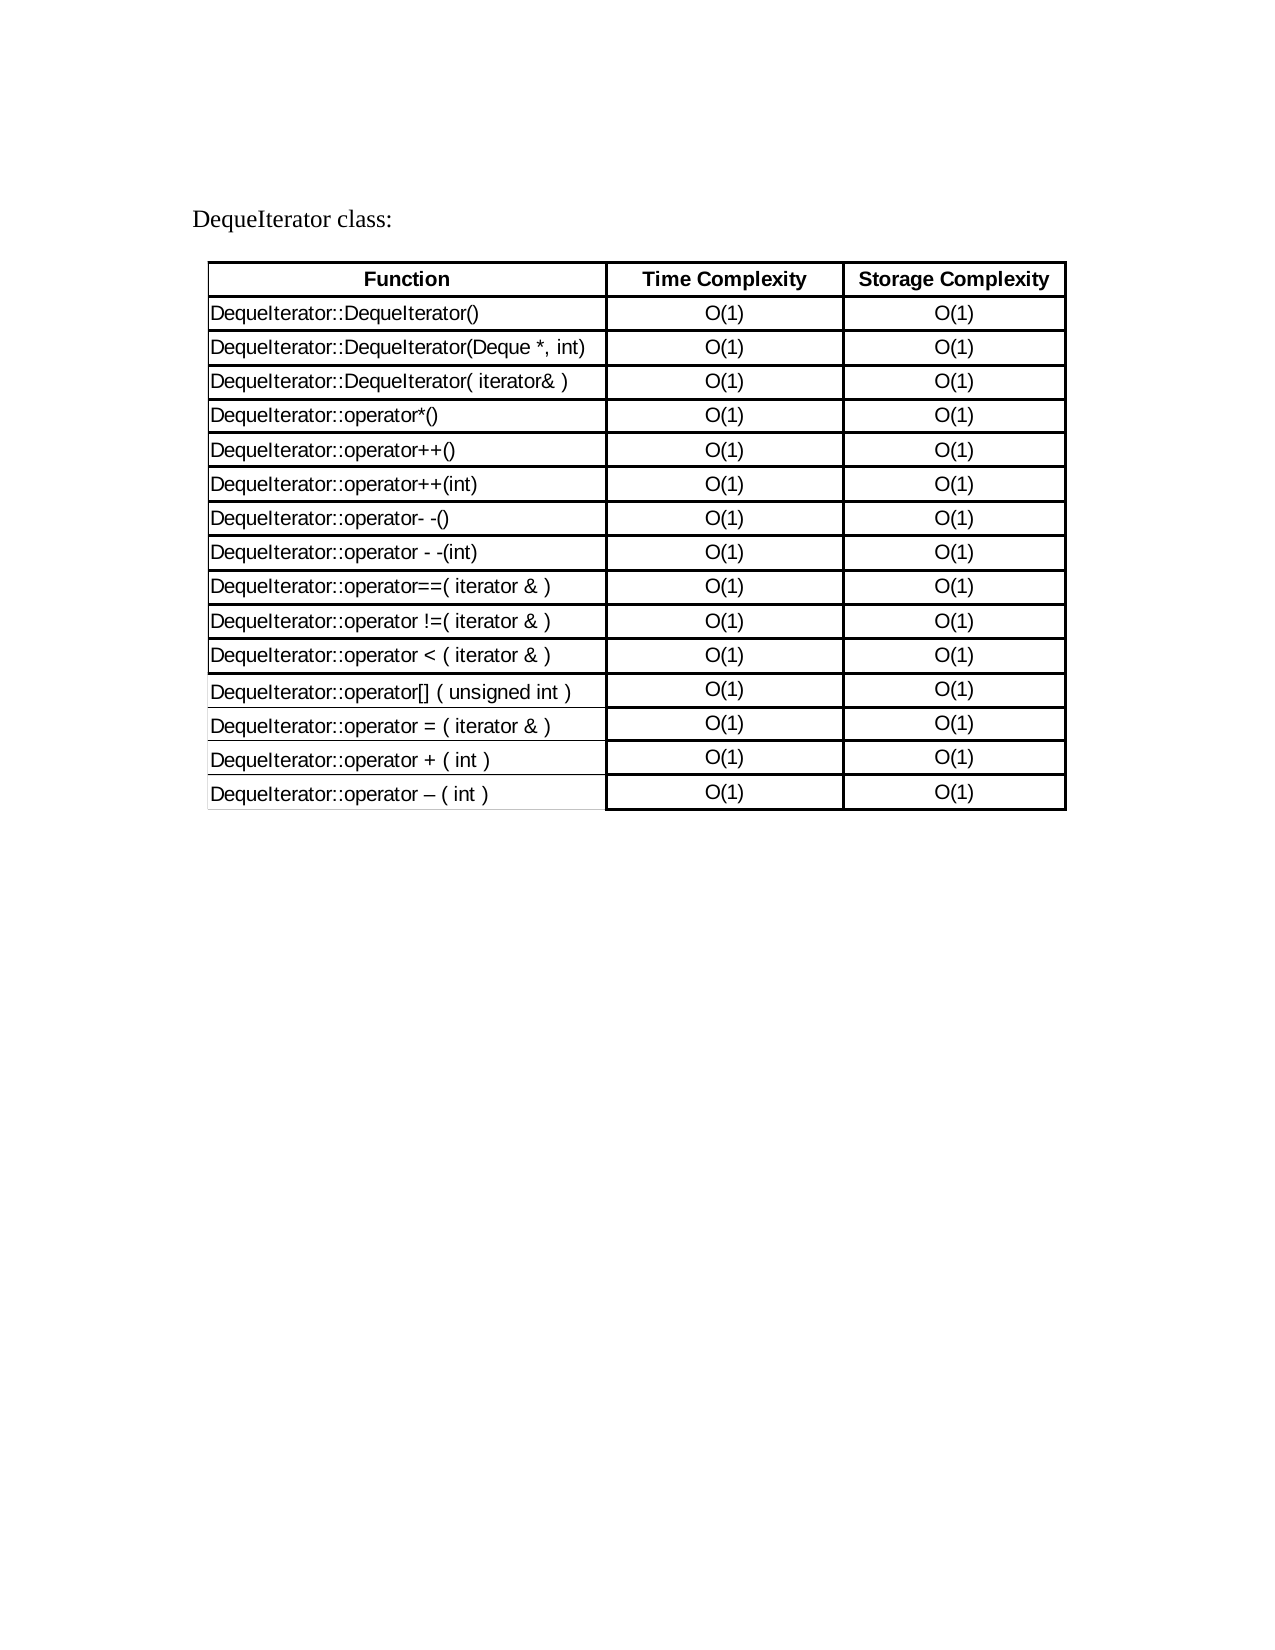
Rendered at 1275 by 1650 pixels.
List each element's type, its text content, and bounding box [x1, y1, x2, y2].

text DequeIterator class: [118, 204, 1157, 233]
